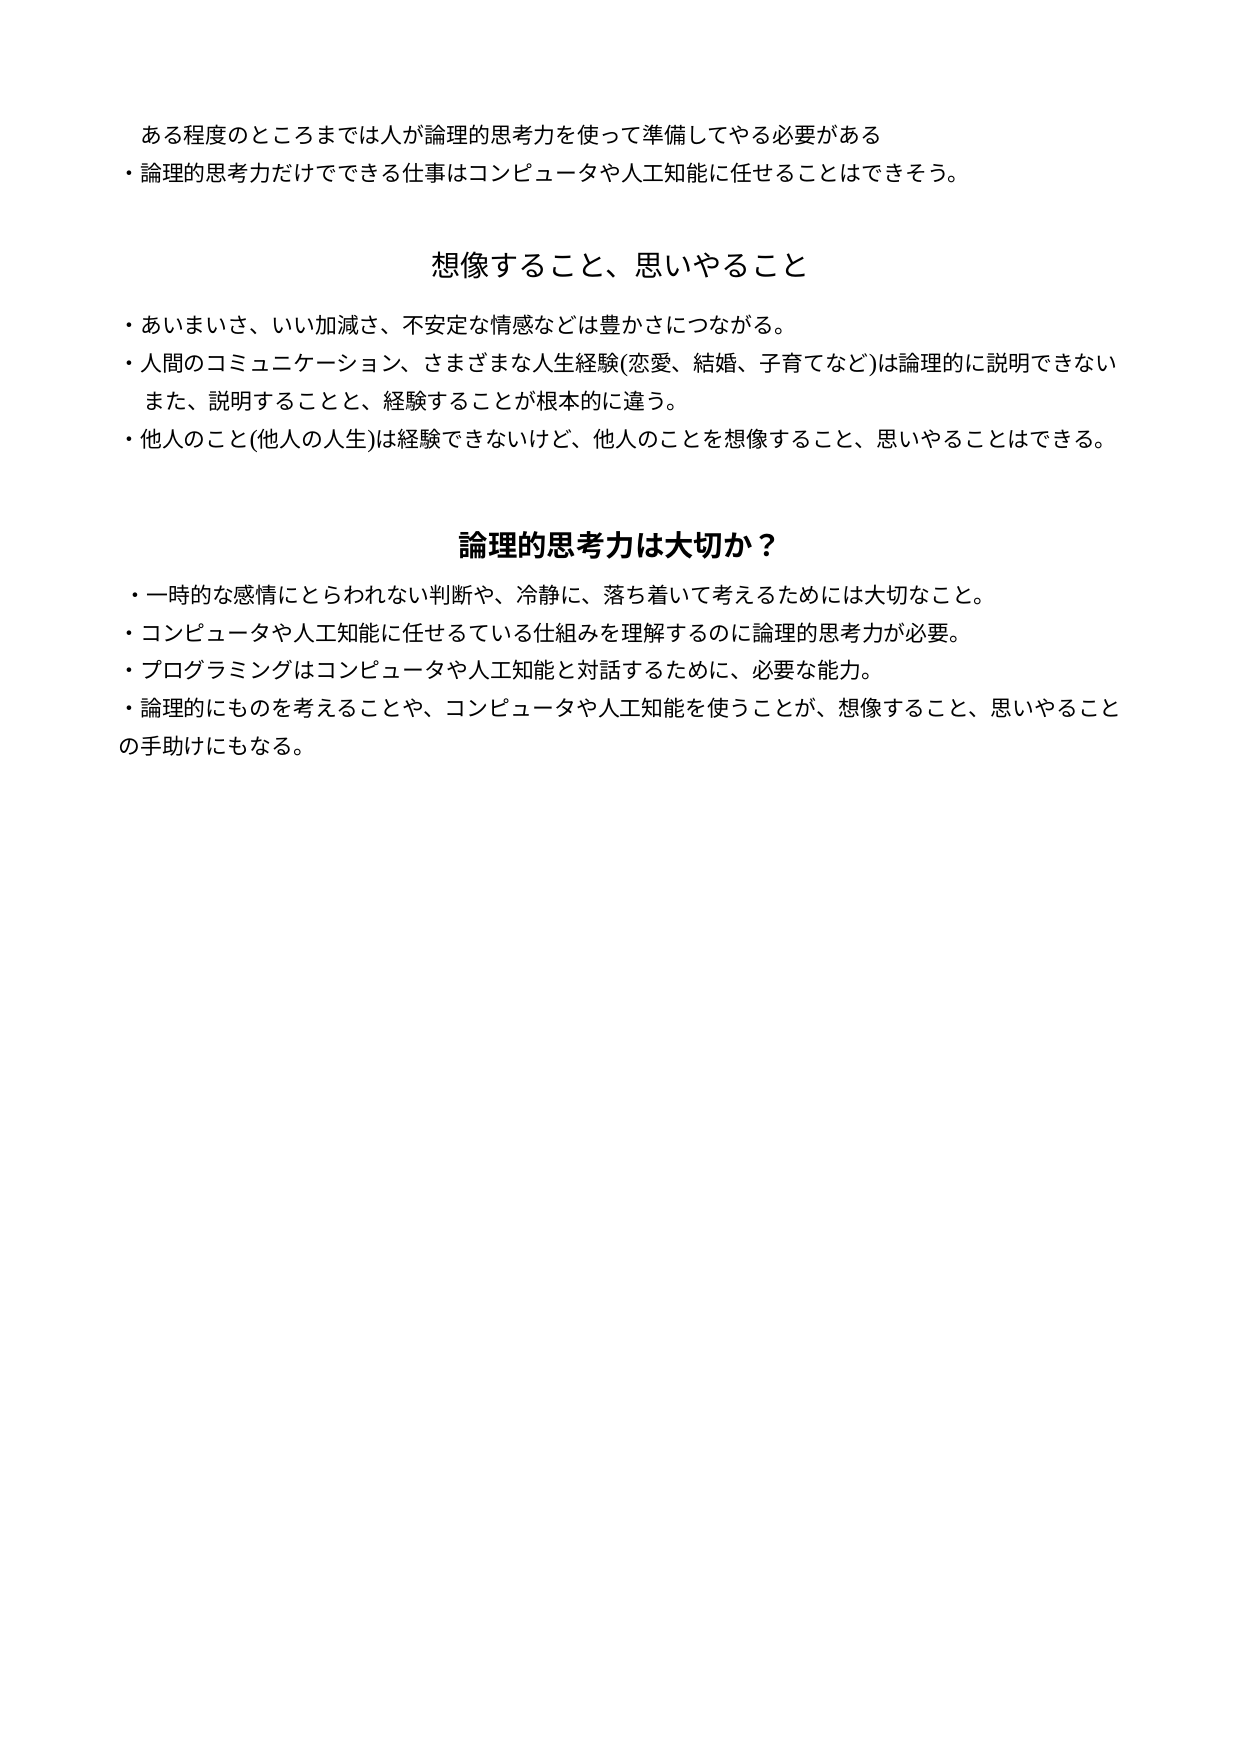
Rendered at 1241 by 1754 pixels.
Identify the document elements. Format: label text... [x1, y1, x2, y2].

subtitle 論理的思考力は大切か？ [118, 523, 1122, 565]
text 想像すること、思いやること [118, 242, 1122, 285]
text ある程度のところまでは人が論理的思考力を使って準備してやる必要がある ・論理的思考力だけでできる仕事はコンピュータや人工知能に任せることはできそう。 [118, 118, 1122, 222]
text ・あいまいさ、いい加減さ、不安定な情感などは豊かさにつながる。 ・人間のコミュニケーション、さまざまな人生経験(恋愛、結婚、子育てなど)は論理的に説明できない また、説明することと、経験することが根本的に違う。 ・他人のこと(他人の人生)は経験できないけど、他人のことを想像すること、思いやることはできる。 [118, 308, 1122, 488]
text ・一時的な感情にとらわれない判断や、冷静に、落ち着いて考えるためには大切なこと。 ・コンピュータや人工知能に任せるている仕組みを理解するのに論理的思考力が必要。 ・プログラミングはコンピュータや人工知能と対話するために、必要な能力。 ・論理的にものを考えることや、コンピュータや人工知能を使うことが、想像すること、思いやることの手助けにもなる。 [118, 578, 1122, 795]
